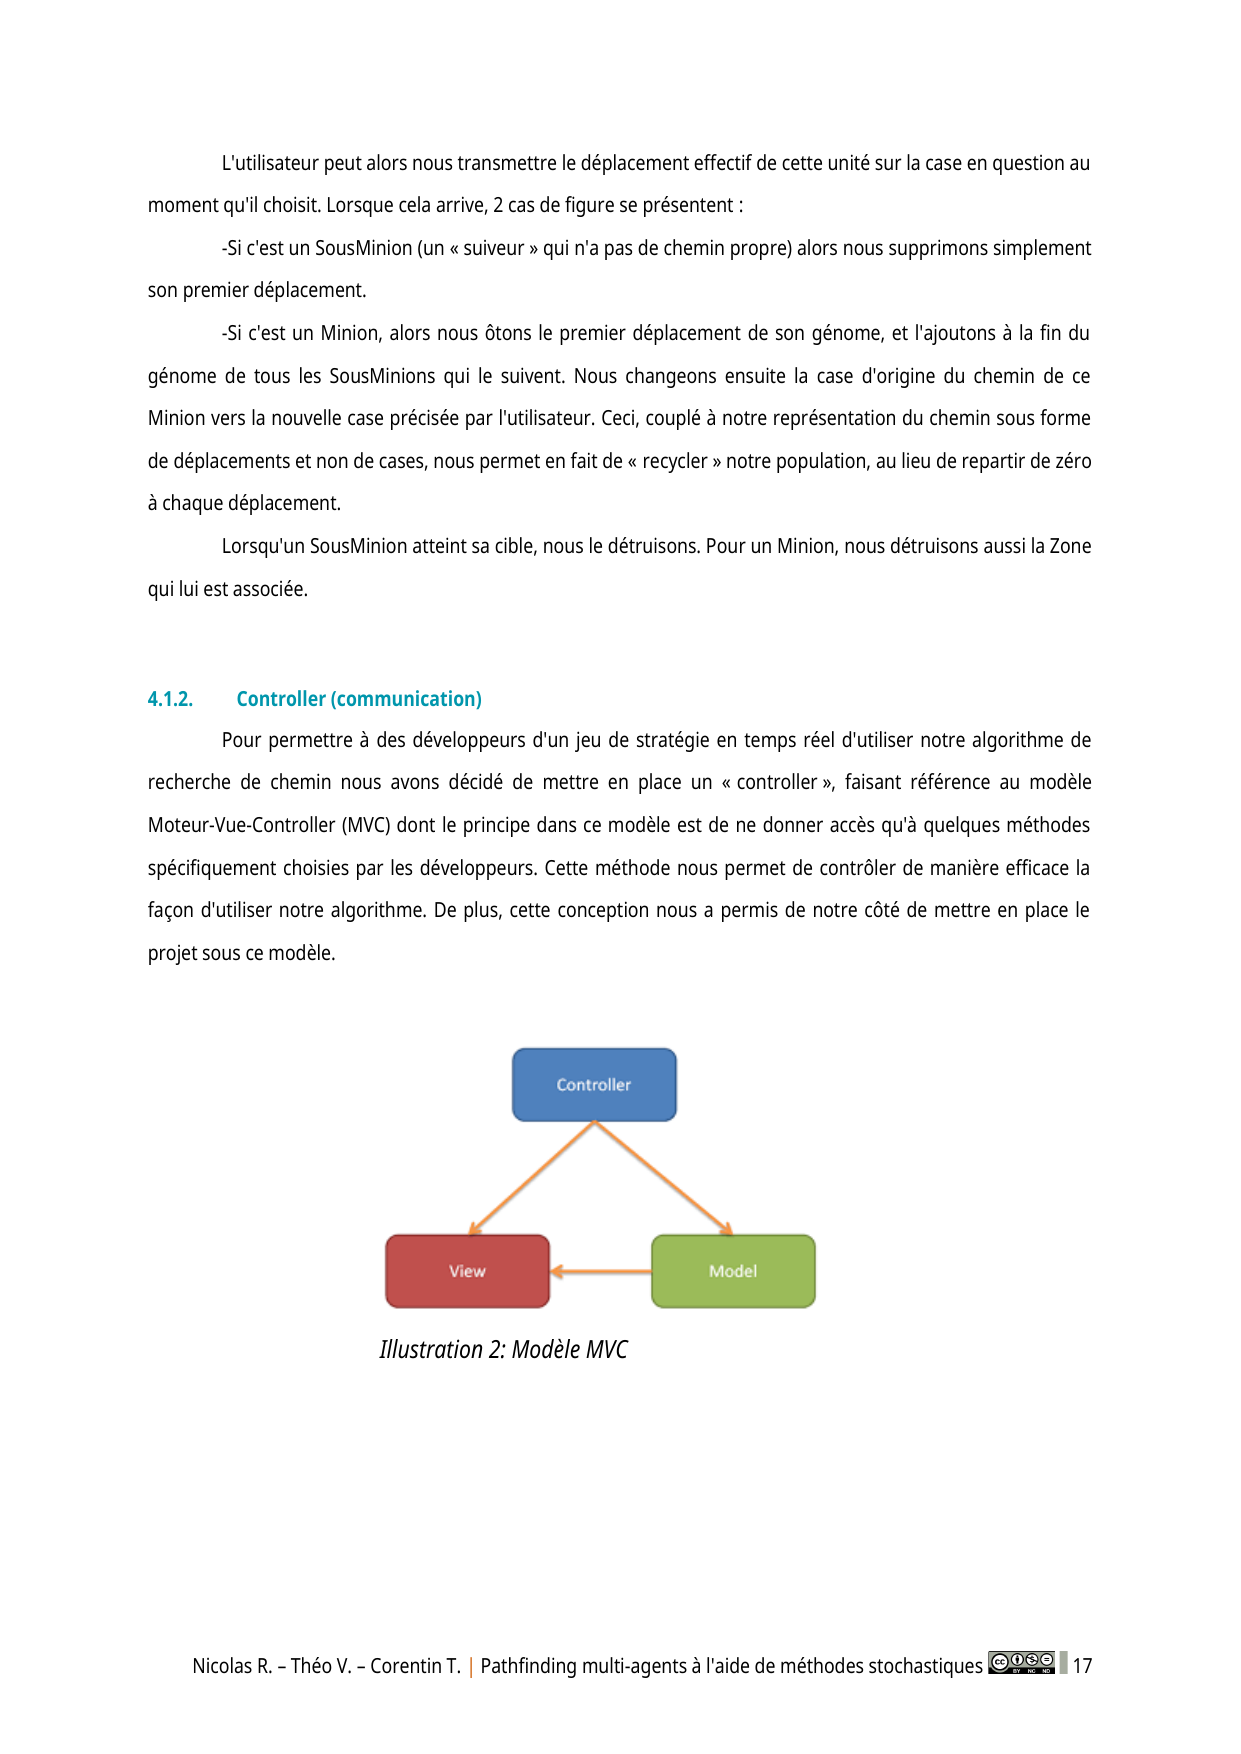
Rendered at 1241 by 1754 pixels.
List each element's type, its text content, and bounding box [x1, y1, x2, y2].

text Pour permettre à des développeurs d'un jeu de stratégie en temps réel d'utiliser notre algorithme de recherche de chemin nous avons décidé de mettre en place un « controller », faisant référence au modèle Moteur-Vue-Controller (MVC) dont le principe dans ce modèle est de ne donner accès qu'à quelques méthodes spécifiquement choisies par les développeurs. Cette méthode nous permet de contrôler de manière efficace la façon d'utiliser notre algorithme. De plus, cette conception nous a permis de notre côté de mettre en place le projet sous ce modèle. [148, 725, 1092, 966]
text Lorsqu'un SousMinion atteint sa cible, nous le détruisons. Pour un Minion, nous détruisons aussi la Zone qui lui est associée. [148, 531, 1092, 602]
text -Si c'est un Minion, alors nous ôtons le premier déplacement de son génome, et l'ajoutons à la fin du génome de tous les SousMinions qui le suivent. Nous changeons ensuite la case d'origine du chemin de ce Minion vers la nouvelle case précisée par l'utilisateur. Ceci, couplé à notre représentation du chemin sous forme de déplacements et non de cases, nous permet en fait de « recycler » notre population, au lieu de repartir de zéro à chaque déplacement. [148, 318, 1092, 517]
text L'utilisateur peut alors nous transmettre le déplacement effectif de cette unité sur la case en question au moment qu'il choisit. Lorsque cela arrive, 2 cas de figure se présentent : [148, 148, 1092, 219]
text -Si c'est un SousMinion (un « suiveur » qui n'a pas de chemin propre) alors nous supprimons simplement son premier déplacement. [148, 233, 1092, 304]
picture [1059, 1651, 1068, 1674]
picture [988, 1651, 1055, 1674]
text Illustration 2: Modèle MVC [379, 1315, 826, 1366]
subtitle Controller (communication) [148, 684, 1092, 712]
picture [379, 1040, 827, 1315]
